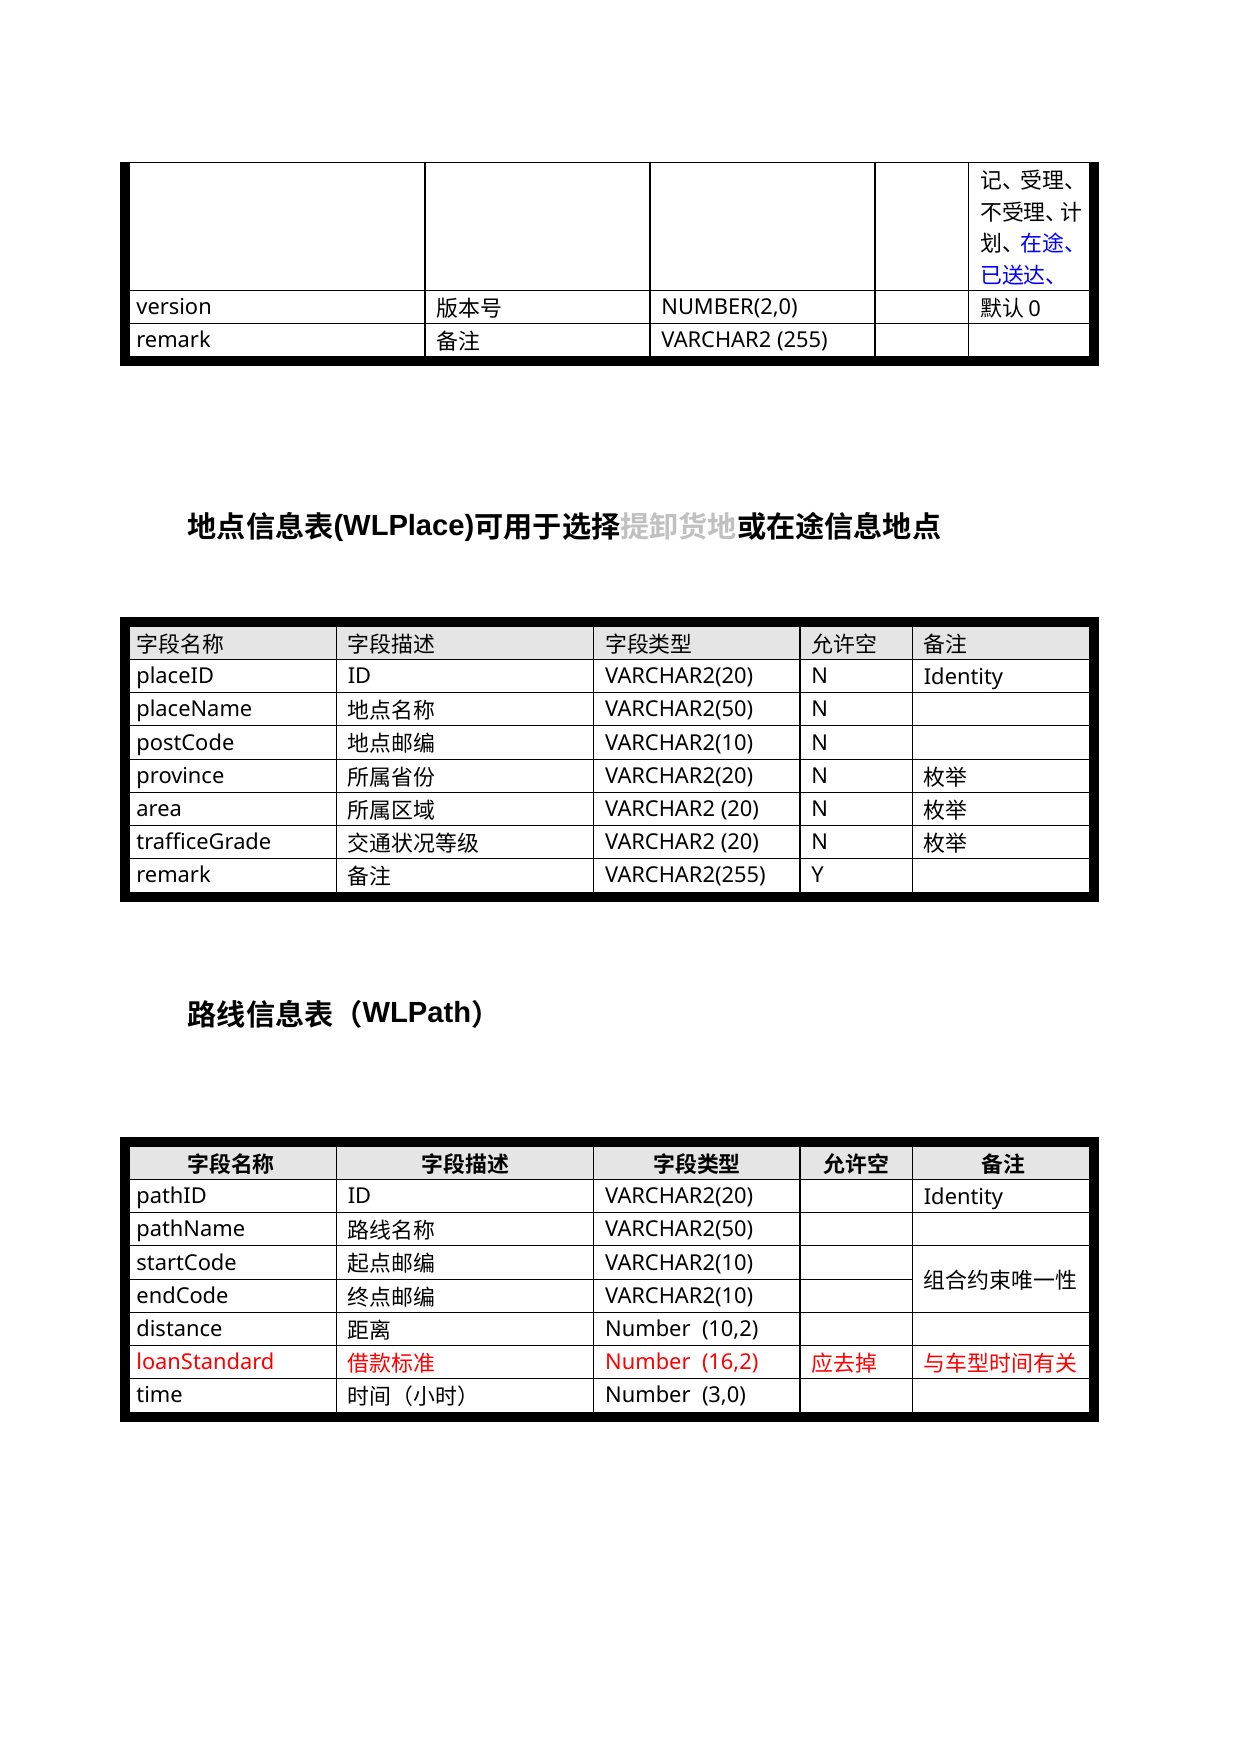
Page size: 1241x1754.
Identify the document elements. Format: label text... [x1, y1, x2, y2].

table_header 字段描述 [337, 1147, 593, 1179]
table_cell [801, 1313, 912, 1345]
table_cell 时间（小时） [337, 1379, 593, 1412]
table_header 备注 [913, 1147, 1089, 1179]
table_cell N [801, 826, 912, 858]
table_cell placeID [130, 660, 336, 692]
table_cell [913, 1213, 1089, 1245]
table_cell [913, 693, 1089, 725]
table_cell Number (16,2) [594, 1346, 799, 1378]
table_cell VARCHAR2(20) [594, 1180, 799, 1212]
table_cell Number (3,0) [594, 1379, 799, 1412]
table_cell 地点邮编 [337, 726, 593, 759]
table_cell 所属省份 [337, 760, 593, 792]
table_cell postCode [130, 726, 336, 759]
table_header [801, 1246, 912, 1279]
table_cell Number (10,2) [594, 1313, 799, 1345]
table_cell 与车型时间有关 [913, 1346, 1089, 1378]
table_cell 版本号 [426, 291, 649, 323]
table_cell [913, 1313, 1089, 1345]
table_cell [969, 324, 1089, 356]
table_cell ID [337, 660, 593, 692]
table_cell loanStandard [130, 1346, 336, 1378]
table_cell VARCHAR2(50) [594, 1213, 799, 1245]
table_header 字段名称 [130, 1147, 336, 1179]
table_cell province [130, 760, 336, 792]
table_cell [913, 1379, 1089, 1412]
table_cell VARCHAR2(20) [594, 760, 799, 792]
table_header 允许空 [801, 1147, 912, 1179]
table_cell [801, 1379, 912, 1412]
table_cell 借款标准 [337, 1346, 593, 1378]
table_header VARCHAR2(10) [594, 1246, 799, 1279]
table_cell VARCHAR2(255) [594, 859, 799, 892]
table_cell [876, 324, 968, 356]
table_cell 默认0 [969, 291, 1089, 323]
table_cell [426, 163, 649, 289]
table_cell 所属区域 [337, 793, 593, 825]
table_cell 地点名称 [337, 693, 593, 725]
table_cell VARCHAR2(10) [594, 1280, 799, 1312]
table_cell 距离 [337, 1313, 593, 1345]
table_cell 记、受理、不受理、计划、在途、已送达、 [969, 163, 1089, 289]
table_cell placeName [130, 693, 336, 725]
table_cell 枚举 [913, 793, 1089, 825]
table_cell area [130, 793, 336, 825]
table_cell [801, 1280, 912, 1312]
table_cell distance [130, 1313, 336, 1345]
table_header 字段类型 [594, 627, 799, 659]
table_cell remark [130, 324, 424, 356]
table_cell 枚举 [913, 760, 1089, 792]
subtitle 地点信息表(WLPlace)可用于选择提卸货地或在途信息地点 [187, 487, 1053, 552]
table_cell Identity [913, 1180, 1089, 1212]
table_cell [876, 291, 968, 323]
table_cell N [801, 693, 912, 725]
table_header 备注 [913, 627, 1089, 659]
table_header 字段描述 [337, 627, 593, 659]
table_cell pathName [130, 1213, 336, 1245]
table_cell [651, 163, 874, 289]
table_cell 路线名称 [337, 1213, 593, 1245]
table_cell NUMBER(2,0) [651, 291, 874, 323]
table_cell 终点邮编 [337, 1280, 593, 1312]
table_header 字段类型 [594, 1147, 799, 1179]
table_cell [801, 1213, 912, 1245]
table_cell version [130, 291, 424, 323]
table_cell endCode [130, 1280, 336, 1312]
table_cell 枚举 [913, 826, 1089, 858]
table_header 起点邮编 [337, 1246, 593, 1279]
table_cell [130, 163, 424, 289]
table_cell N [801, 793, 912, 825]
table_cell Identity [913, 660, 1089, 692]
table_header 字段名称 [130, 627, 336, 659]
table_cell VARCHAR2 (20) [594, 826, 799, 858]
table_cell [913, 726, 1089, 759]
table_cell [876, 163, 968, 289]
table_cell 应去掉 [801, 1346, 912, 1378]
table_header startCode [130, 1246, 336, 1279]
table_cell VARCHAR2(50) [594, 693, 799, 725]
table_header 允许空 [801, 627, 912, 659]
table_cell VARCHAR2 (20) [594, 793, 799, 825]
table_cell N [801, 660, 912, 692]
table_cell 备注 [337, 859, 593, 892]
table_cell trafficeGrade [130, 826, 336, 858]
table_cell 组合约束唯一性 [913, 1246, 1089, 1312]
subtitle 路线信息表（WLPath） [187, 974, 1053, 1039]
table_cell time [130, 1379, 336, 1412]
table_cell Y [801, 859, 912, 892]
table_cell pathID [130, 1180, 336, 1212]
table_cell VARCHAR2 (255) [651, 324, 874, 356]
table_cell 备注 [426, 324, 649, 356]
table_cell N [801, 760, 912, 792]
table_cell N [801, 726, 912, 759]
table_cell remark [130, 859, 336, 892]
table_cell [801, 1180, 912, 1212]
table_cell VARCHAR2(20) [594, 660, 799, 692]
table_cell [913, 859, 1089, 892]
table_cell ID [337, 1180, 593, 1212]
table_cell VARCHAR2(10) [594, 726, 799, 759]
table_cell 交通状况等级 [337, 826, 593, 858]
